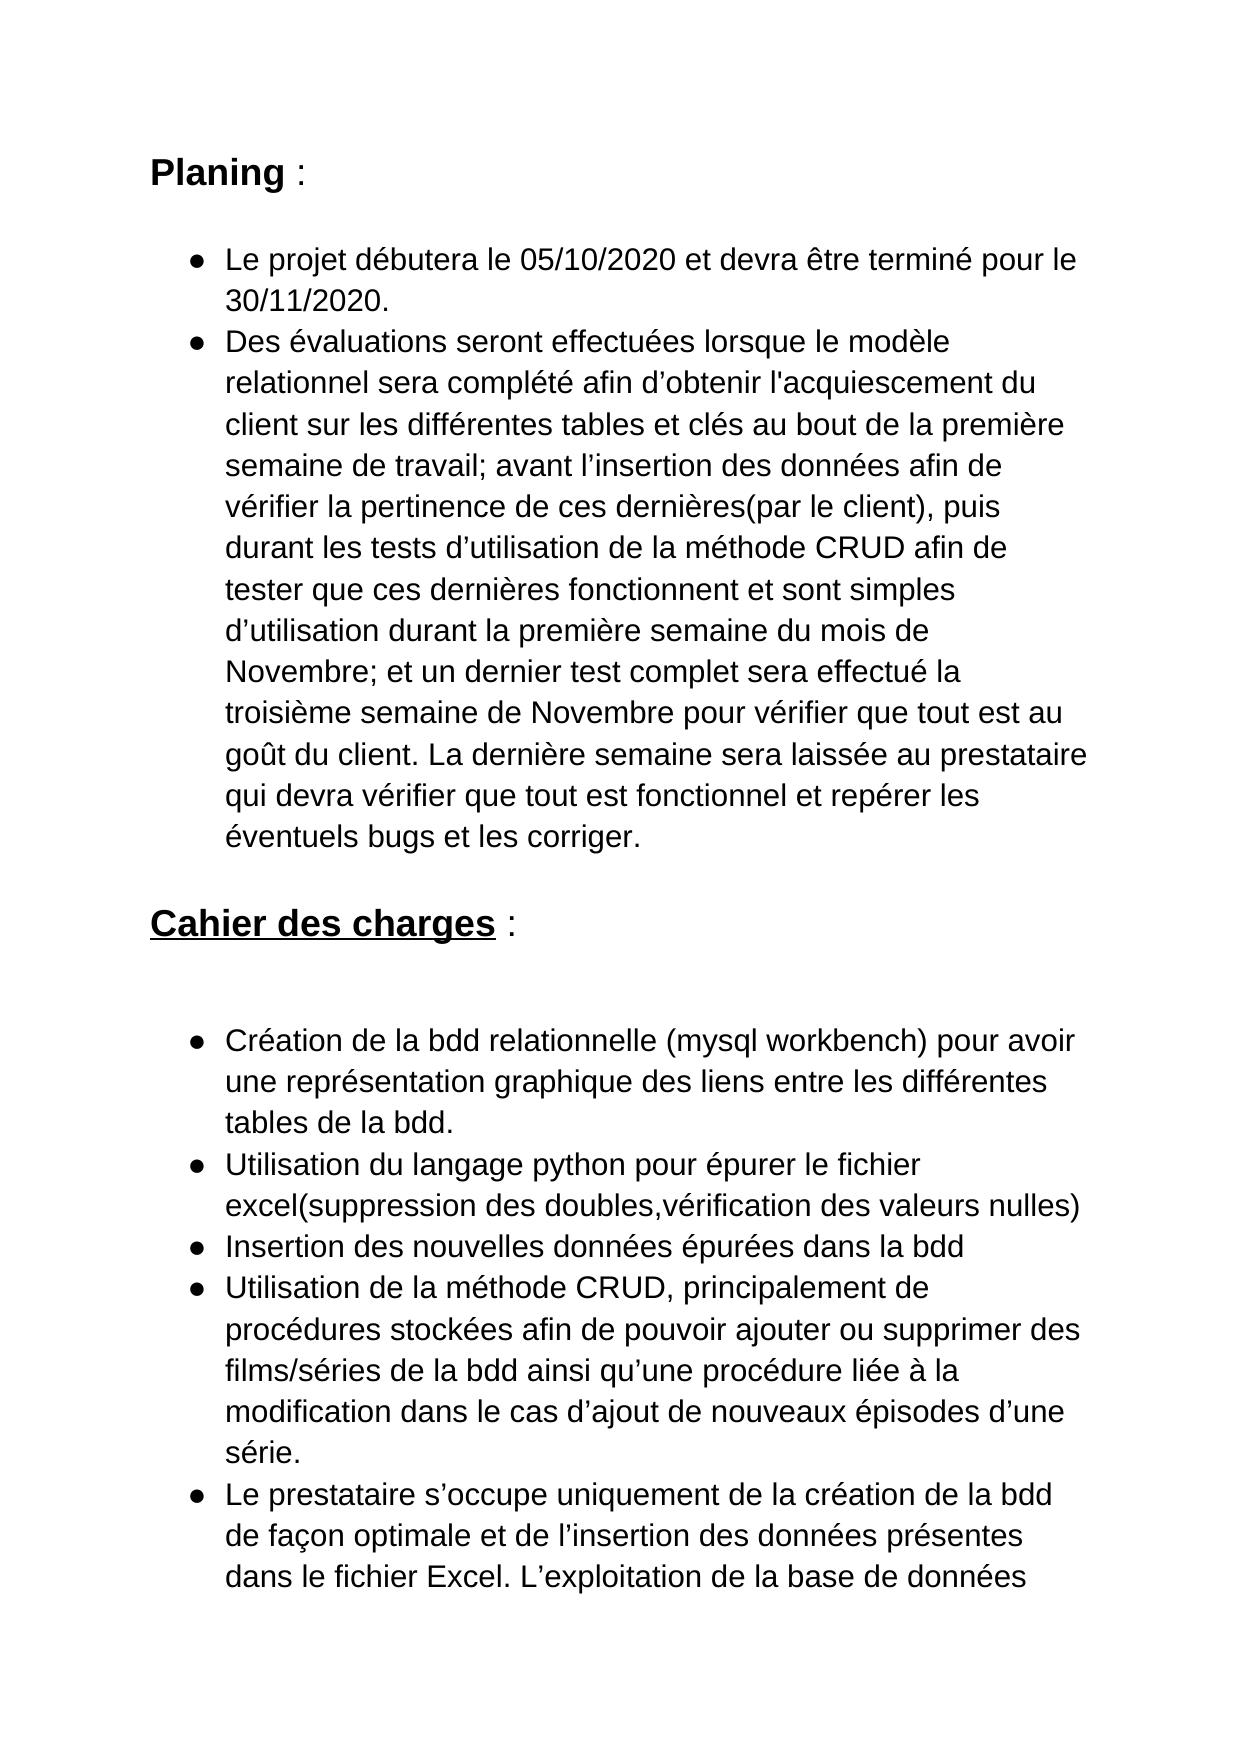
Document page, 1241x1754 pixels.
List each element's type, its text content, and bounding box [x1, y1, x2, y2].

list Création de la bdd relationnelle (mysql workbench) pour avoir une représentation graphique des liens entre les différentes tables de la bdd. [187, 1022, 1090, 1140]
text Cahier des charges : [150, 901, 1090, 944]
list Utilisation de la méthode CRUD, principalement de procédures stockées afin de pouvoir ajouter ou supprimer des films/séries de la bdd ainsi qu’une procédure liée à la modification dans le cas d’ajout de nouveaux épisodes d’une série. [187, 1269, 1090, 1470]
list Le prestataire s’occupe uniquement de la création de la bdd de façon optimale et de l’insertion des données présentes dans le fichier Excel. L’exploitation de la base de données [187, 1476, 1090, 1594]
list Le projet débutera le 05/10/2020 et devra être terminé pour le 30/11/2020. [187, 241, 1090, 318]
list Utilisation du langage python pour épurer le fichier excel(suppression des doubles,vérification des valeurs nulles) [187, 1146, 1090, 1223]
text Planing : [150, 150, 1090, 193]
list Insertion des nouvelles données épurées dans la bdd [187, 1228, 1090, 1264]
list Des évaluations seront effectuées lorsque le modèle relationnel sera complété afin d’obtenir l'acquiescement du client sur les différentes tables et clés au bout de la première semaine de travail; avant l’insertion des données afin de vérifier la pertinence de ces dernières(par le client), puis durant les tests d’utilisation de la méthode CRUD afin de tester que ces dernières fonctionnent et sont simples d’utilisation durant la première semaine du mois de Novembre; et un dernier test complet sera effectué la troisième semaine de Novembre pour vérifier que tout est au goût du client. La dernière semaine sera laissée au prestataire qui devra vérifier que tout est fonctionnel et repérer les éventuels bugs et les corriger. [187, 323, 1090, 854]
